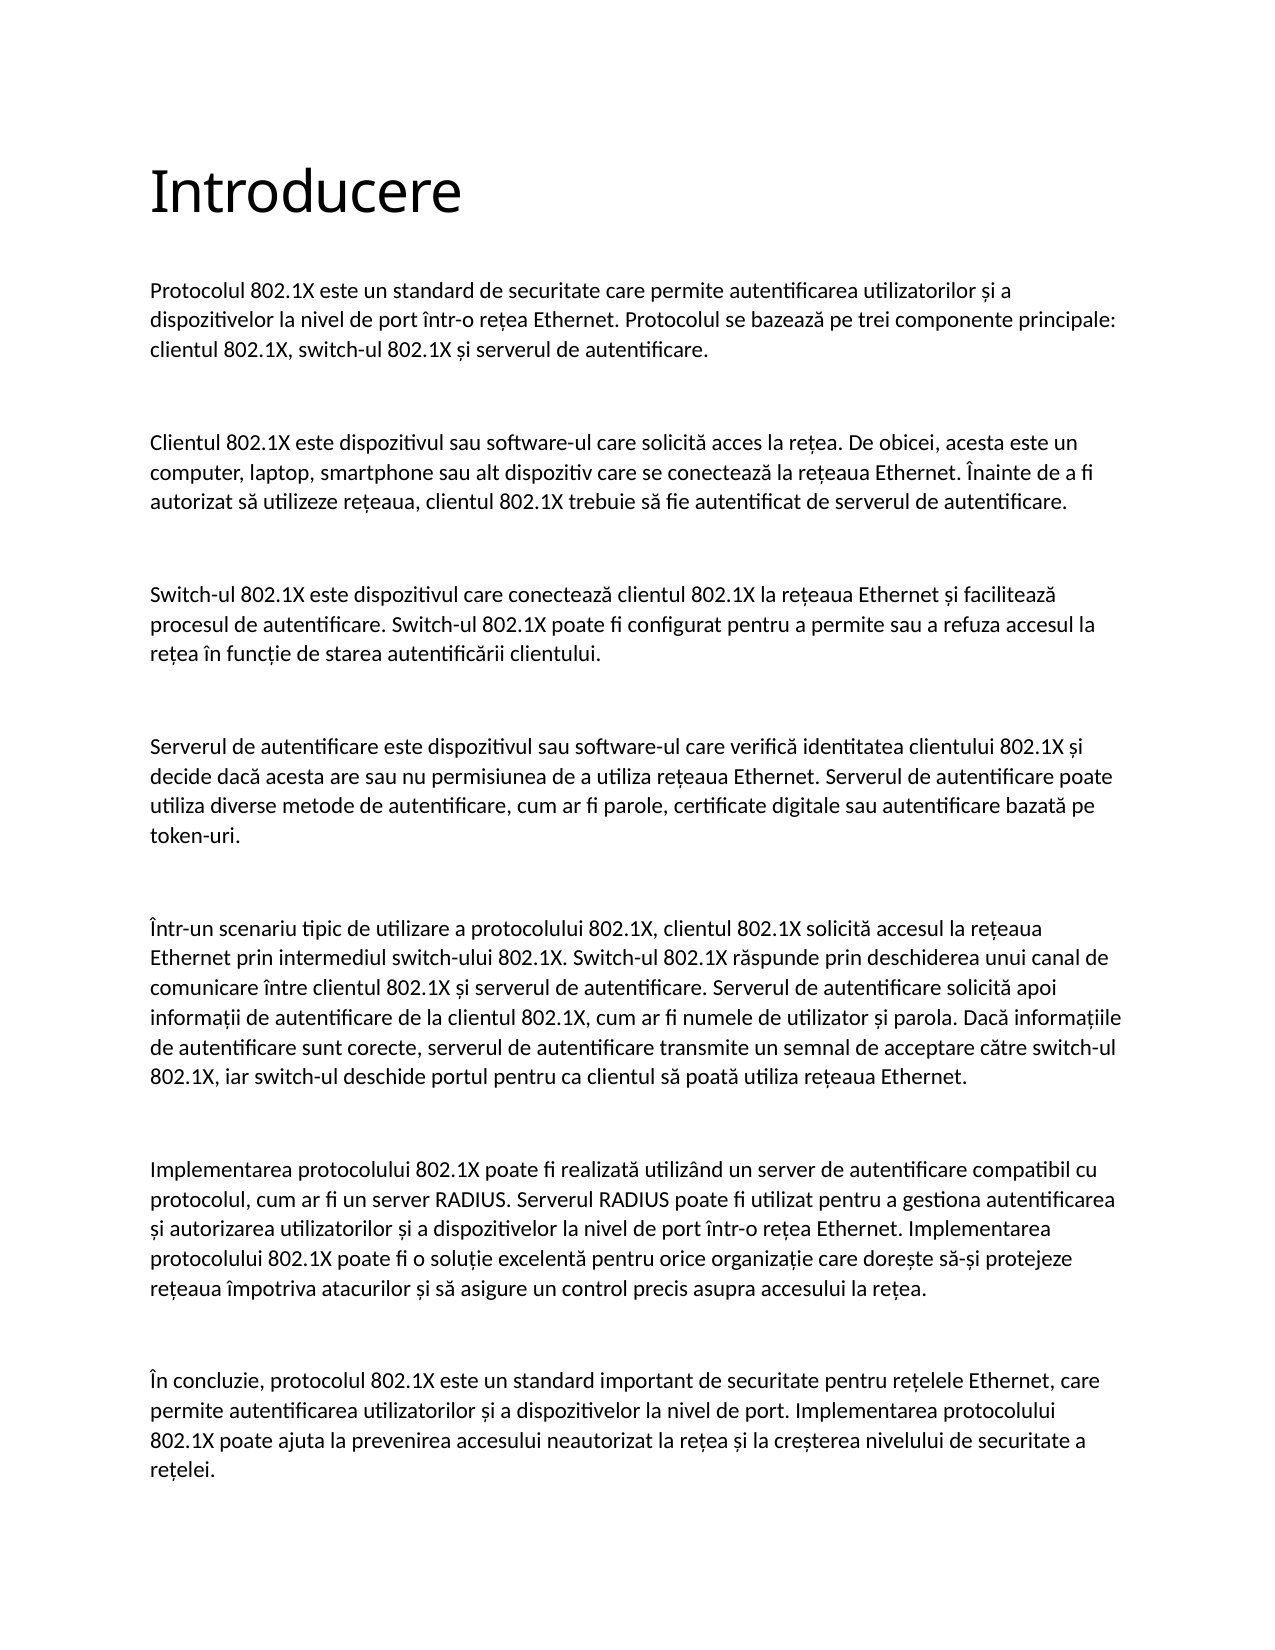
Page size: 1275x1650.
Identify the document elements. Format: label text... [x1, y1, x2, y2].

text Clientul 802.1X este dispozitivul sau software-ul care solicită acces la rețea. De obicei, acesta este un computer, laptop, smartphone sau alt dispozitiv care se conectează la rețeaua Ethernet. Înainte de a fi autorizat să utilizeze rețeaua, clientul 802.1X trebuie să fie autentificat de serverul de autentificare. [150, 428, 1125, 515]
text Serverul de autentificare este dispozitivul sau software-ul care verifică identitatea clientului 802.1X și decide dacă acesta are sau nu permisiunea de a utiliza rețeaua Ethernet. Serverul de autentificare poate utiliza diverse metode de autentificare, cum ar fi parole, certificate digitale sau autentificare bazată pe token-uri. [150, 732, 1125, 849]
text În concluzie, protocolul 802.1X este un standard important de securitate pentru rețelele Ethernet, care permite autentificarea utilizatorilor și a dispozitivelor la nivel de port. Implementarea protocolului 802.1X poate ajuta la prevenirea accesului neautorizat la rețea și la creșterea nivelului de securitate a rețelei. [150, 1366, 1125, 1483]
text Implementarea protocolului 802.1X poate fi realizată utilizând un server de autentificare compatibil cu protocolul, cum ar fi un server RADIUS. Serverul RADIUS poate fi utilizat pentru a gestiona autentificarea și autorizarea utilizatorilor și a dispozitivelor la nivel de port într-o rețea Ethernet. Implementarea protocolului 802.1X poate fi o soluție excelentă pentru orice organizație care dorește să-și protejeze rețeaua împotriva atacurilor și să asigure un control precis asupra accesului la rețea. [150, 1155, 1125, 1302]
text Într-un scenariu tipic de utilizare a protocolului 802.1X, clientul 802.1X solicită accesul la rețeaua Ethernet prin intermediul switch-ului 802.1X. Switch-ul 802.1X răspunde prin deschiderea unui canal de comunicare între clientul 802.1X și serverul de autentificare. Serverul de autentificare solicită apoi informații de autentificare de la clientul 802.1X, cum ar fi numele de utilizator și parola. Dacă informațiile de autentificare sunt corecte, serverul de autentificare transmite un semnal de acceptare către switch-ul 802.1X, iar switch-ul deschide portul pentru ca clientul să poată utiliza rețeaua Ethernet. [150, 914, 1125, 1090]
title Introducere [150, 150, 1125, 229]
text Switch-ul 802.1X este dispozitivul care conectează clientul 802.1X la rețeaua Ethernet și facilitează procesul de autentificare. Switch-ul 802.1X poate fi configurat pentru a permite sau a refuza accesul la rețea în funcție de starea autentificării clientului. [150, 580, 1125, 667]
text Protocolul 802.1X este un standard de securitate care permite autentificarea utilizatorilor și a dispozitivelor la nivel de port într-o rețea Ethernet. Protocolul se bazează pe trei componente principale: clientul 802.1X, switch-ul 802.1X și serverul de autentificare. [150, 276, 1125, 363]
